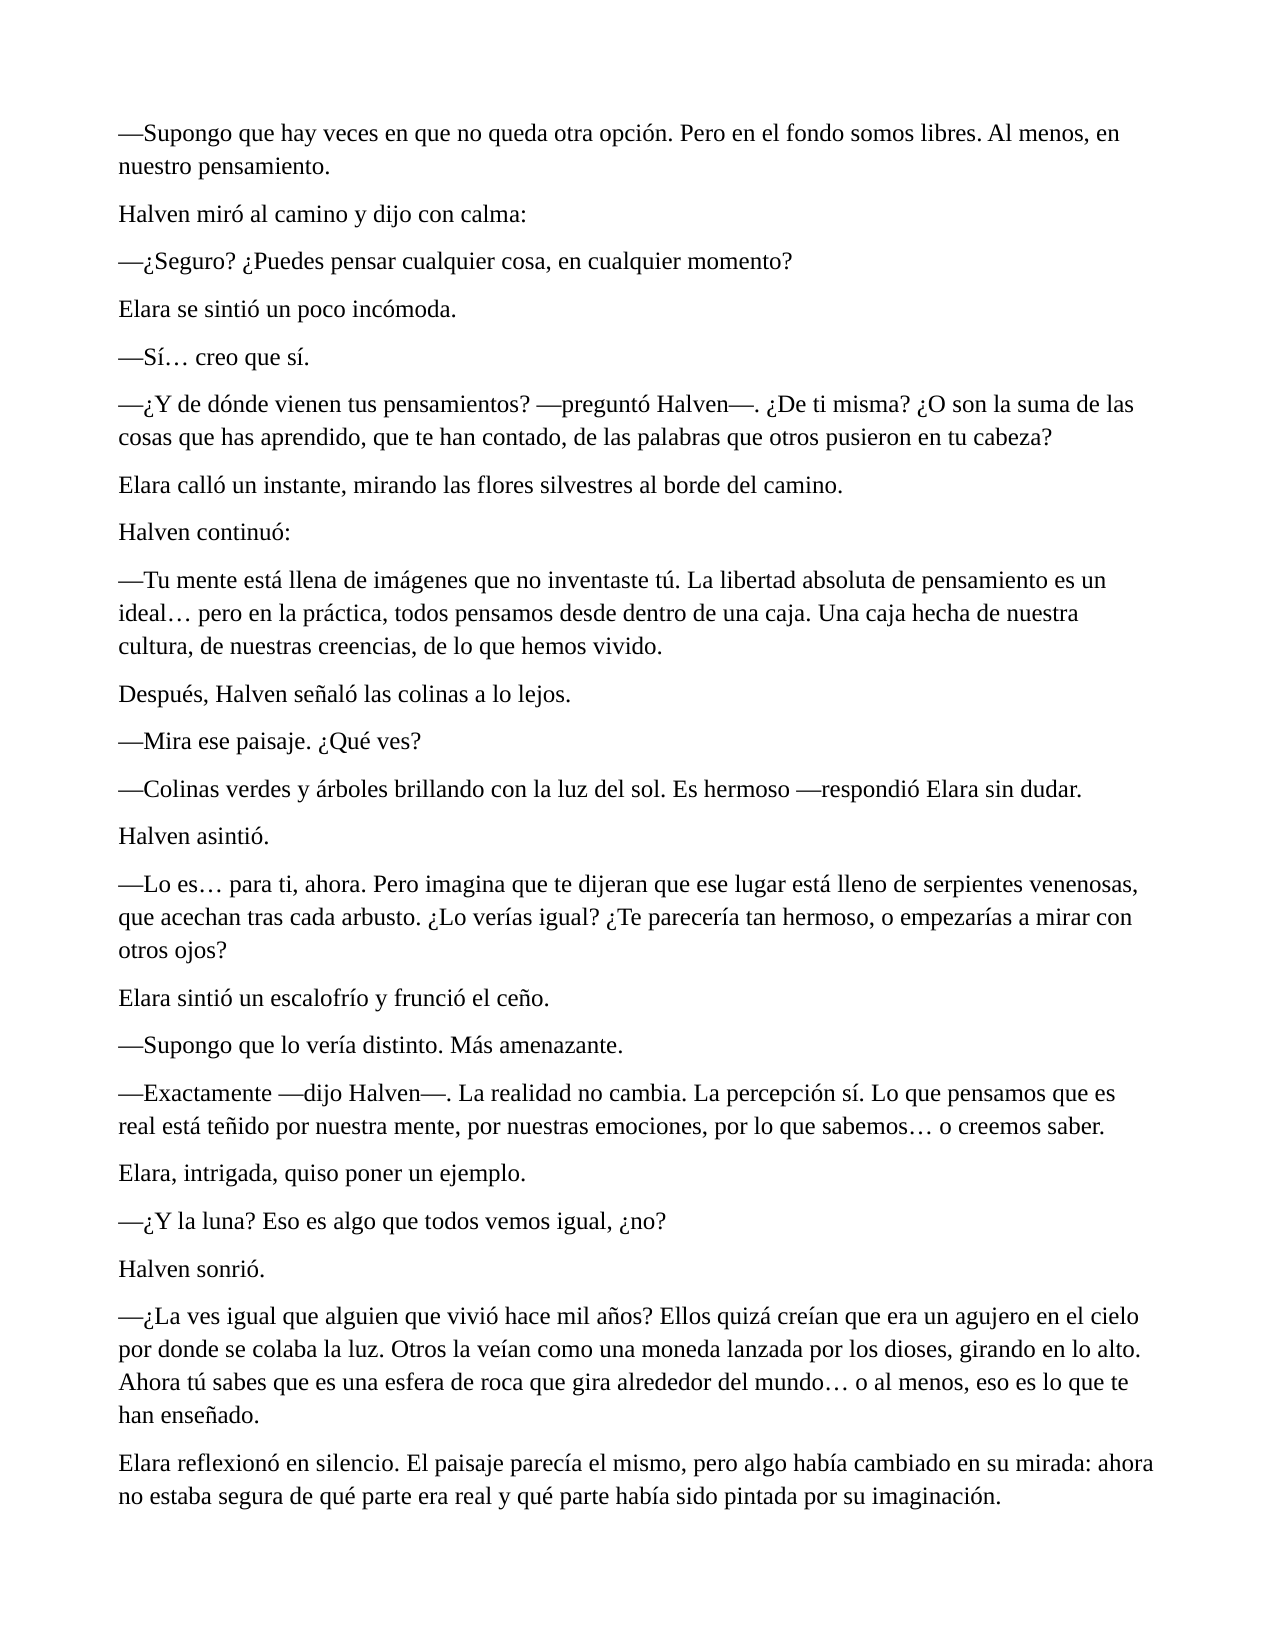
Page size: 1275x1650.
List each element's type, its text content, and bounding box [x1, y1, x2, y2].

text —Tu mente está llena de imágenes que no inventaste tú. La libertad absoluta de pensamiento es un ideal… pero en la práctica, todos pensamos desde dentro de una caja. Una caja hecha de nuestra cultura, de nuestras creencias, de lo que hemos vivido. [118, 565, 1157, 660]
text —Mira ese paisaje. ¿Qué ves? [118, 726, 1157, 755]
text Elara se sintió un poco incómoda. [118, 294, 1157, 323]
text —¿Seguro? ¿Puedes pensar cualquier cosa, en cualquier momento? [118, 246, 1157, 275]
text Elara reflexionó en silencio. El paisaje parecía el mismo, pero algo había cambiado en su mirada: ahora no estaba segura de qué parte era real y qué parte había sido pintada por su imaginación. [118, 1448, 1157, 1510]
text —Colinas verdes y árboles brillando con la luz del sol. Es hermoso —respondió Elara sin dudar. [118, 774, 1157, 803]
text —Supongo que hay veces en que no queda otra opción. Pero en el fondo somos libres. Al menos, en nuestro pensamiento. [118, 118, 1157, 180]
text —Sí… creo que sí. [118, 342, 1157, 370]
text Halven asintió. [118, 821, 1157, 850]
text Elara calló un instante, mirando las flores silvestres al borde del camino. [118, 470, 1157, 498]
text —Supongo que lo vería distinto. Más amenazante. [118, 1030, 1157, 1059]
text —¿La ves igual que alguien que vivió hace mil años? Ellos quizá creían que era un agujero en el cielo por donde se colaba la luz. Otros la veían como una moneda lanzada por los dioses, girando en lo alto. Ahora tú sabes que es una esfera de roca que gira alrededor del mundo… o al menos, eso es lo que te han enseñado. [118, 1301, 1157, 1429]
text Halven sonrió. [118, 1254, 1157, 1282]
text —Lo es… para ti, ahora. Pero imagina que te dijeran que ese lugar está lleno de serpientes venenosas, que acechan tras cada arbusto. ¿Lo verías igual? ¿Te parecería tan hermoso, o empezarías a mirar con otros ojos? [118, 869, 1157, 964]
text Después, Halven señaló las colinas a lo lejos. [118, 679, 1157, 707]
text Elara sintió un escalofrío y frunció el ceño. [118, 983, 1157, 1011]
text —Exactamente —dijo Halven—. La realidad no cambia. La percepción sí. Lo que pensamos que es real está teñido por nuestra mente, por nuestras emociones, por lo que sabemos… o creemos saber. [118, 1078, 1157, 1140]
text —¿Y la luna? Eso es algo que todos vemos igual, ¿no? [118, 1206, 1157, 1235]
text Elara, intrigada, quiso poner un ejemplo. [118, 1158, 1157, 1187]
text —¿Y de dónde vienen tus pensamientos? —preguntó Halven—. ¿De ti misma? ¿O son la suma de las cosas que has aprendido, que te han contado, de las palabras que otros pusieron en tu cabeza? [118, 389, 1157, 451]
text Halven continuó: [118, 517, 1157, 546]
text Halven miró al camino y dijo con calma: [118, 199, 1157, 227]
